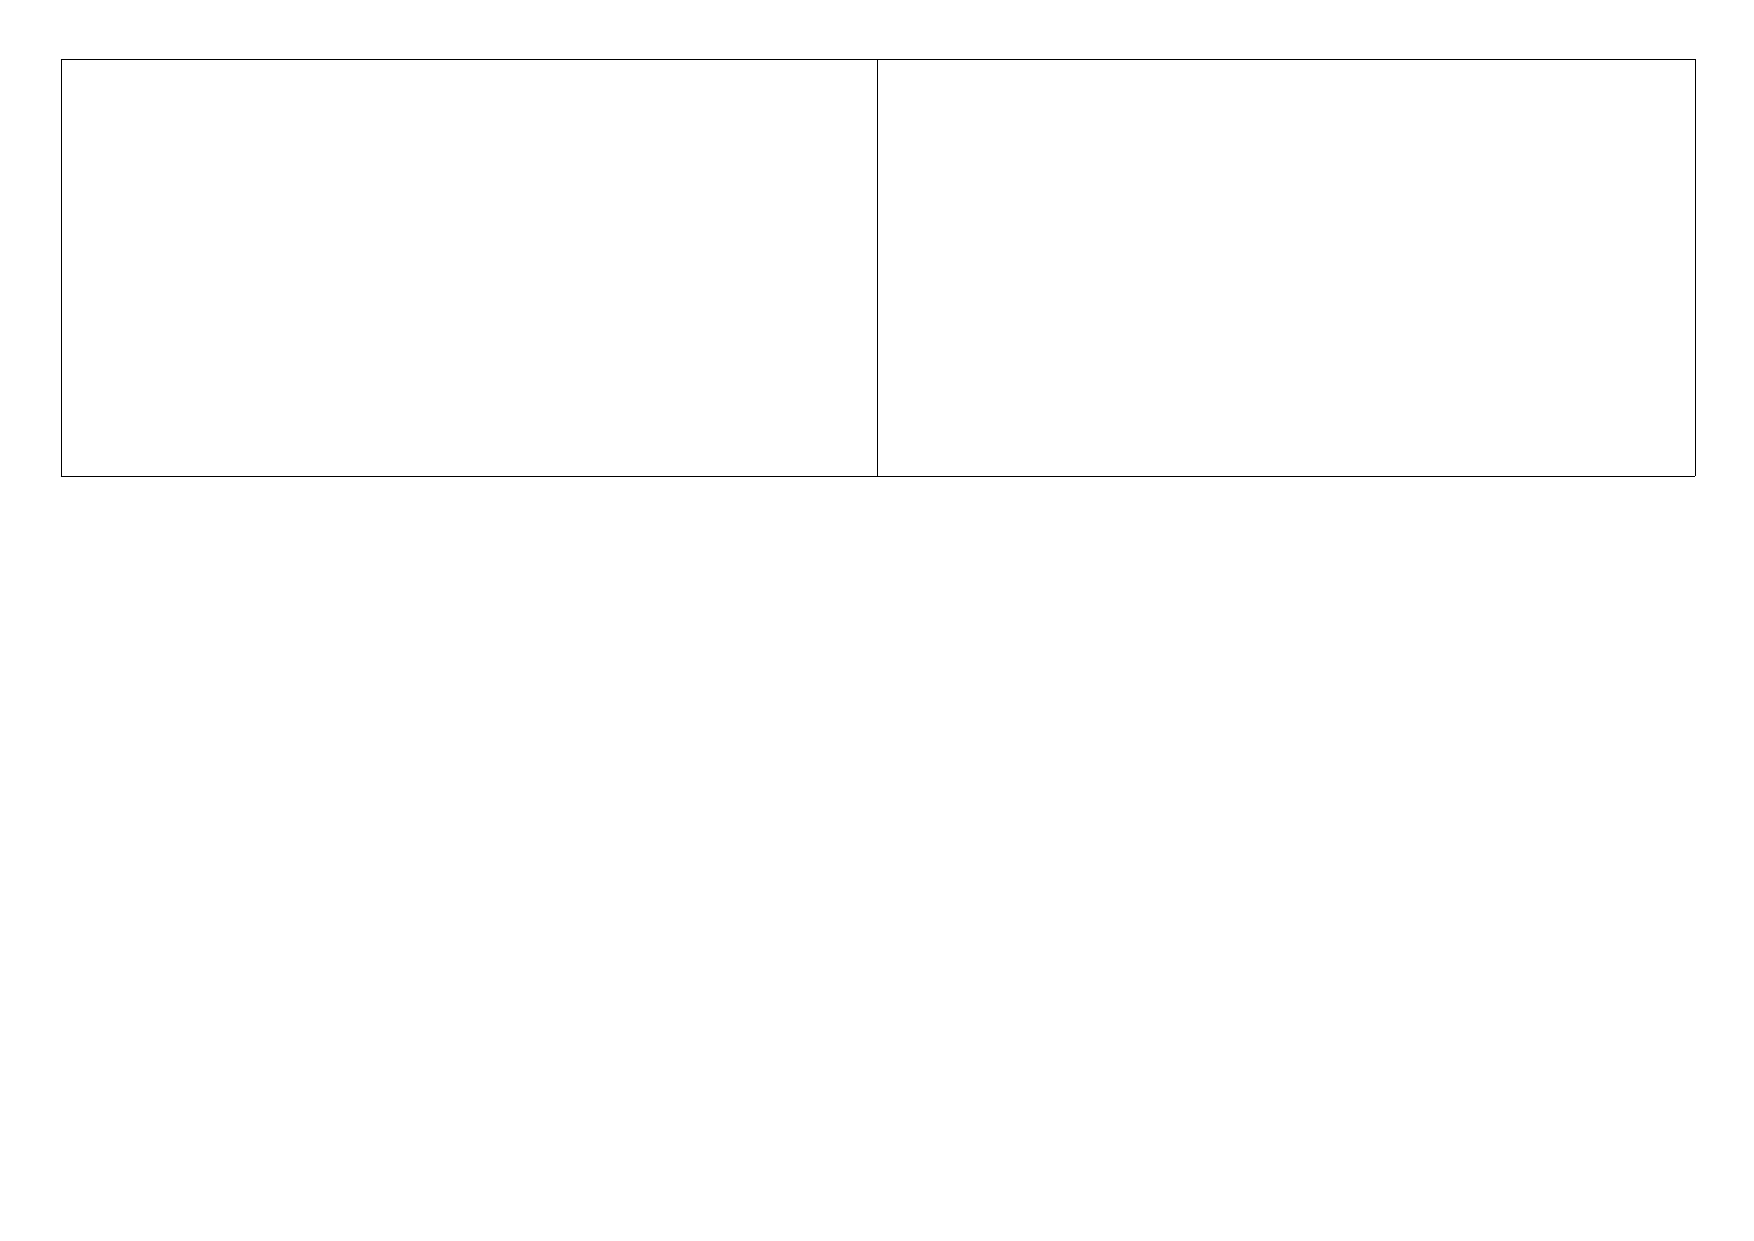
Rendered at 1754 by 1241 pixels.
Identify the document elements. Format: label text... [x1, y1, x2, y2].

table_cell [62, 60, 877, 476]
table_cell @api_view(['GET']) def words_delete(request, text_id, orig, transl, syn): words_to_delete = Text.objects.filter(id = text_id)[0] user = request.user if not user.is_authenticated: return Response({"message" : "you are not authenticated"}, status=401) if text_to_delete is None: return Response({"message" : "this post does not exists"}, status=404) if text_to_delete.user == user: obj = text_to_delete.delete() else: return Response({"message" : "this is not your post to delete"}, status=404) return redirect("/feed") [878, 60, 1695, 476]
